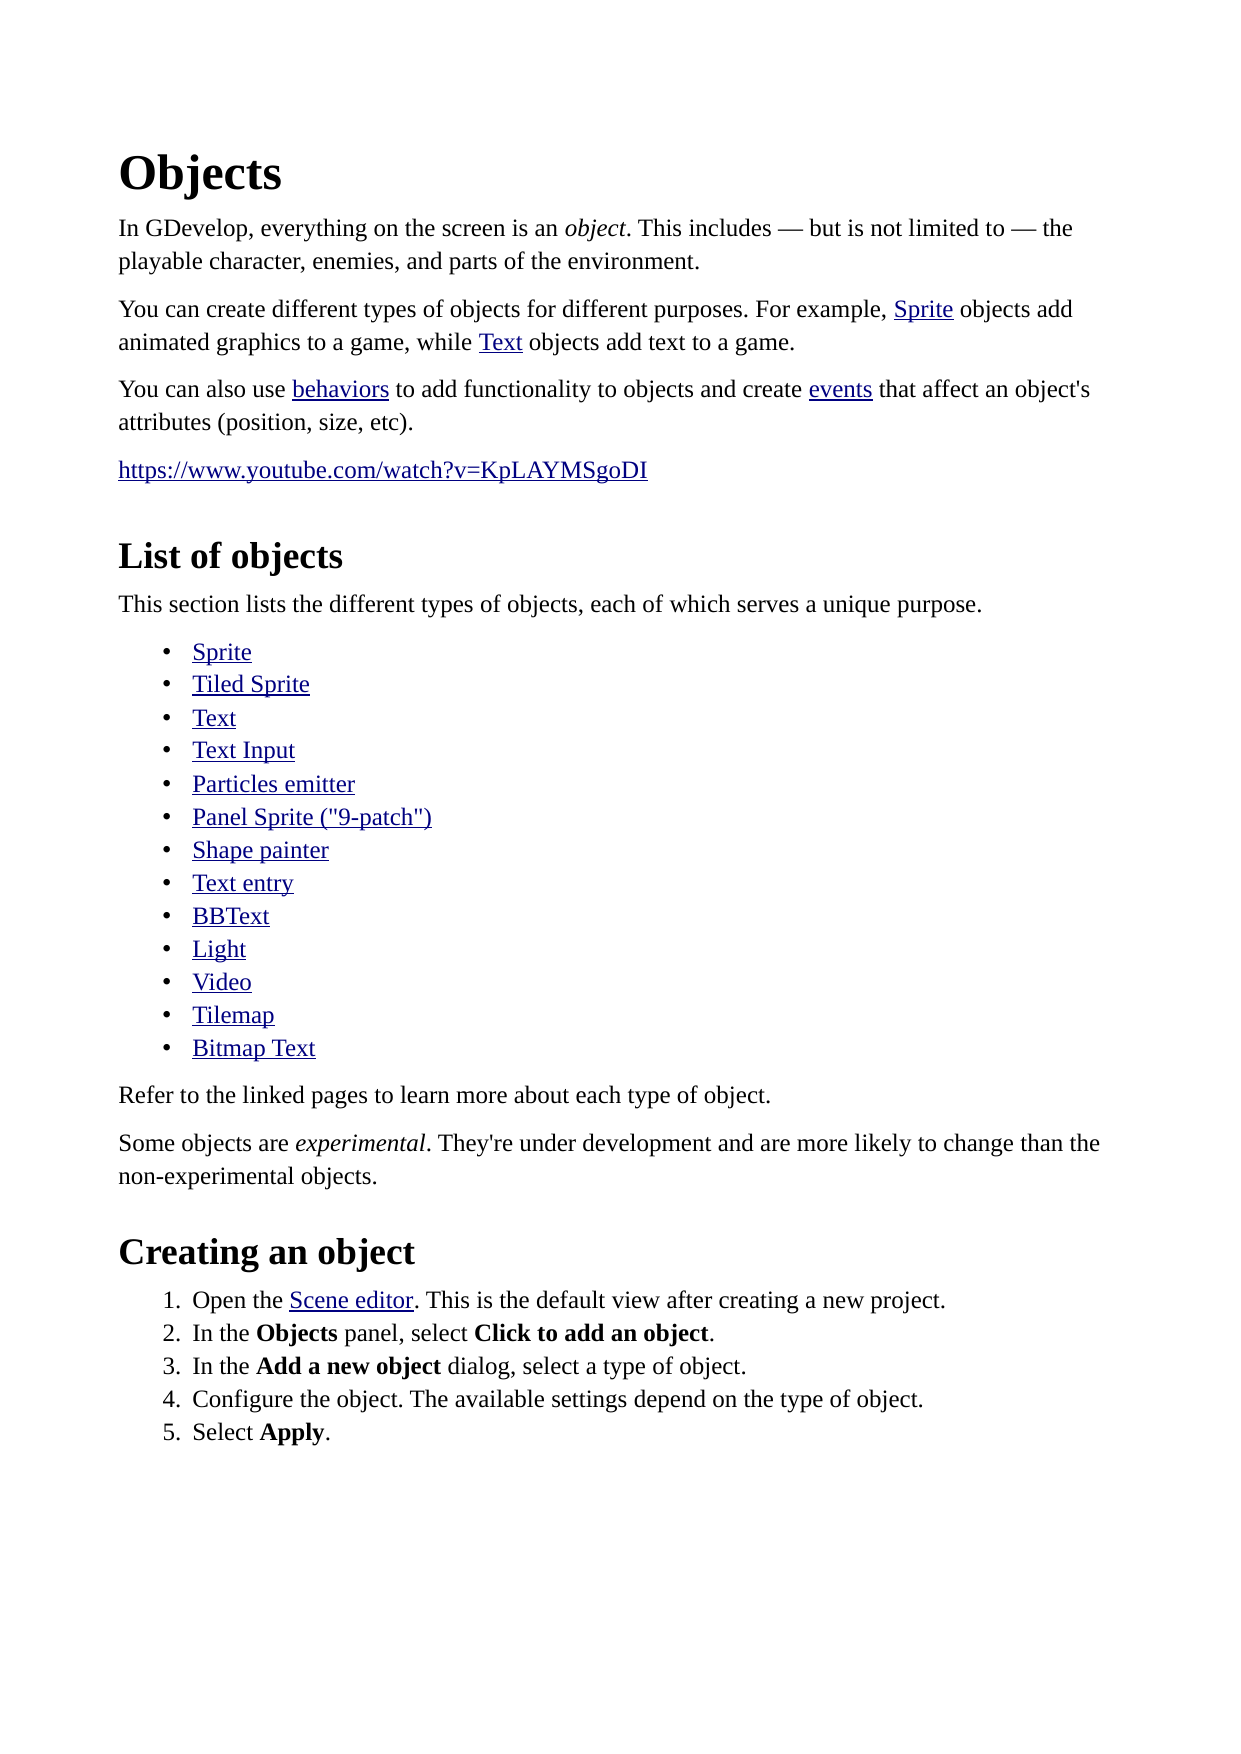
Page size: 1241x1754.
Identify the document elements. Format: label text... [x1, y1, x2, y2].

text In GDevelop, everything on the screen is an object. This includes — but is not limited to — the playable character, enemies, and parts of the environment. [118, 213, 1122, 275]
list Video [162, 967, 1122, 996]
text You can also use behaviors to add functionality to objects and create events that affect an object's attributes (position, size, etc). [118, 374, 1122, 436]
text You can create different types of objects for different purposes. For example, Sprite objects add animated graphics to a game, while Text objects add text to a game. [118, 294, 1122, 356]
text https://www.youtube.com/watch?v=KpLAYMSgoDI [118, 455, 1122, 484]
list Tilemap [162, 1000, 1122, 1028]
text Some objects are experimental. They're under development and are more likely to change than the non-experimental objects. [118, 1128, 1122, 1190]
list Configure the object. The available settings depend on the type of object. [162, 1384, 1122, 1413]
list Text entry [162, 868, 1122, 896]
text Refer to the linked pages to learn more about each type of object. [118, 1080, 1122, 1109]
list Light [162, 934, 1122, 962]
subtitle Creating an object [118, 1229, 1122, 1273]
subtitle Objects [118, 143, 1122, 201]
list Particles emitter [162, 769, 1122, 797]
text This section lists the different types of objects, each of which serves a unique purpose. [118, 589, 1122, 618]
list Tiled Sprite [162, 669, 1122, 698]
list Text Input [162, 736, 1122, 764]
list Select Apply. [162, 1417, 1122, 1446]
list BBText [162, 901, 1122, 929]
list Sprite [162, 637, 1122, 665]
list Text [162, 703, 1122, 731]
list In the Objects panel, select Click to add an object. [162, 1318, 1122, 1347]
list Shape painter [162, 835, 1122, 863]
subtitle List of objects [118, 533, 1122, 576]
list Open the Scene editor. This is the default view after creating a new project. [162, 1285, 1122, 1314]
list In the Add a new object dialog, select a type of object. [162, 1351, 1122, 1380]
list Panel Sprite ("9-patch") [162, 802, 1122, 830]
list Bitmap Text [162, 1033, 1122, 1062]
